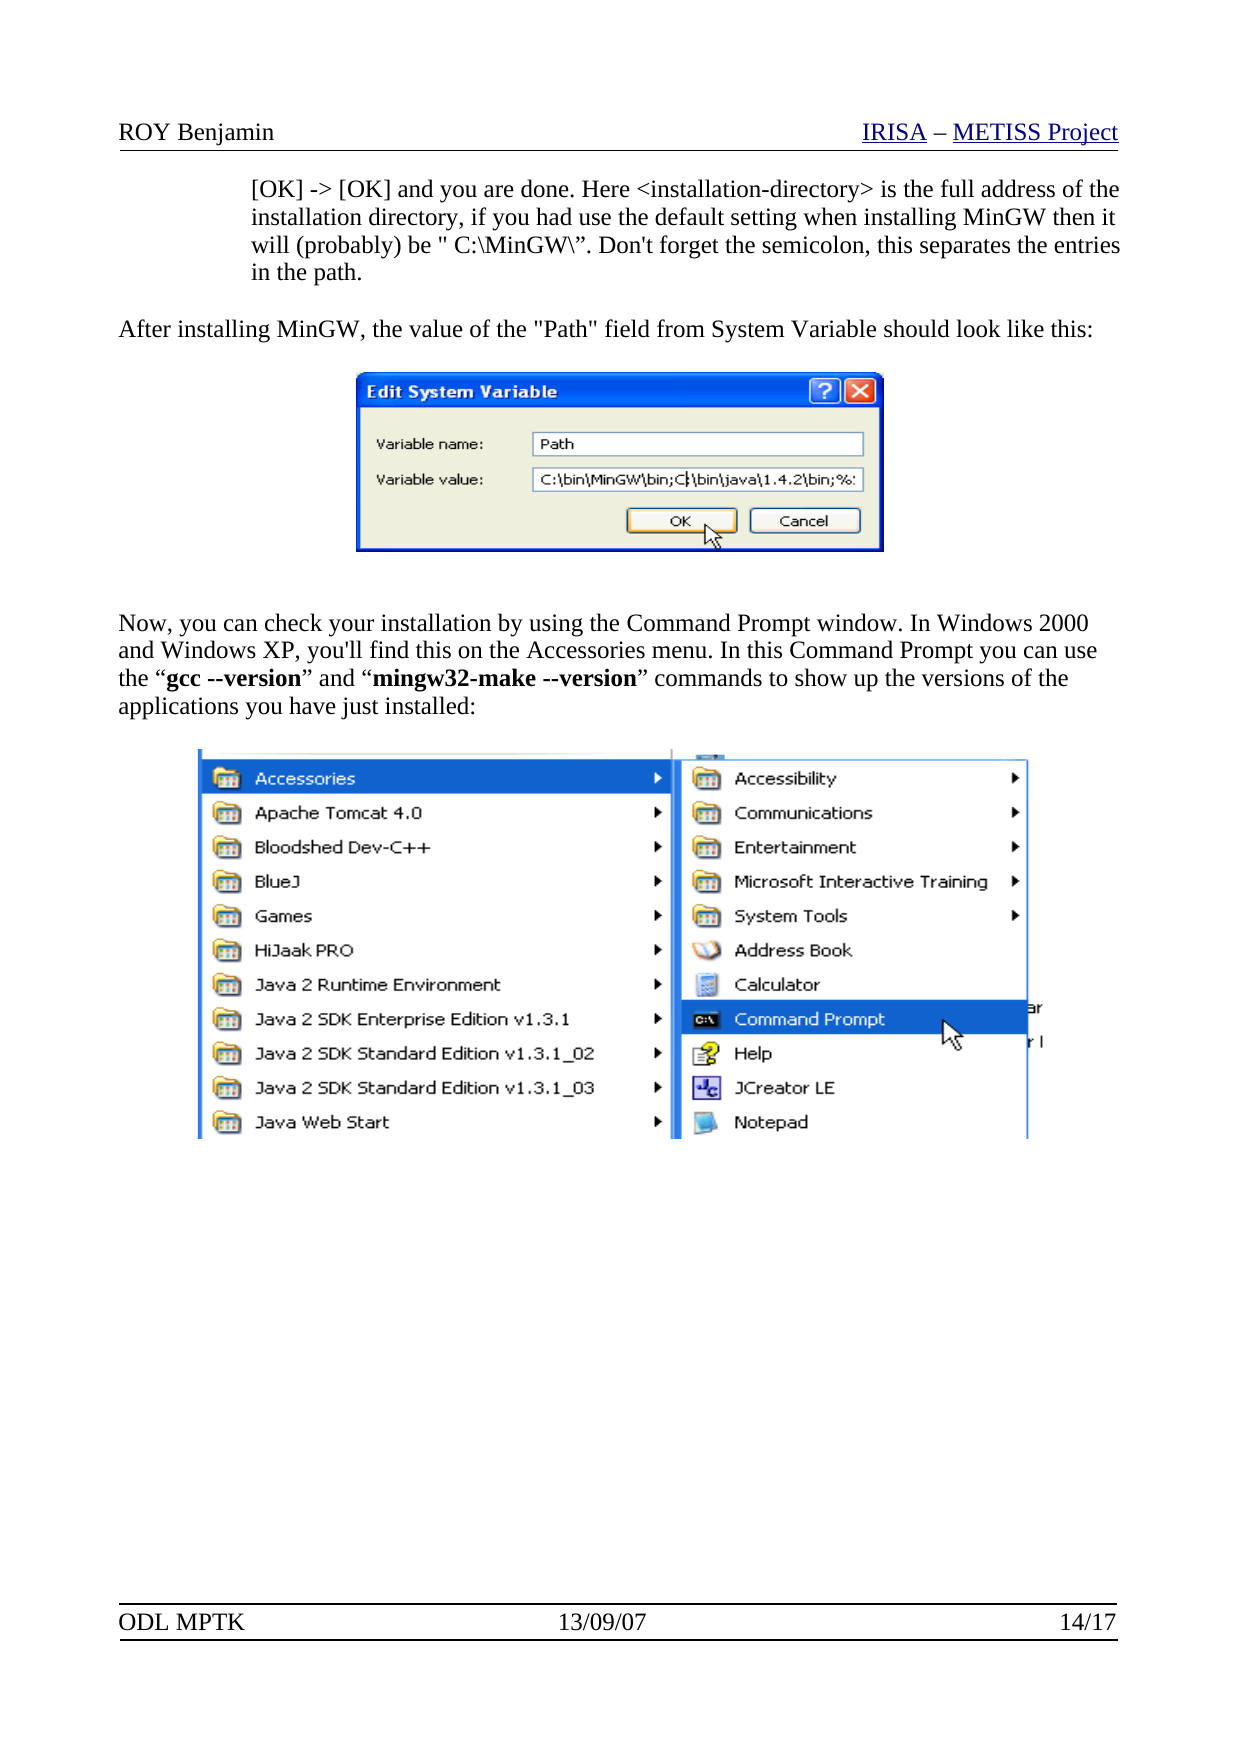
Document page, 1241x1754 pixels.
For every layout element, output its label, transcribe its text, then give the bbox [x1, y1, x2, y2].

picture [197, 749, 1043, 1139]
list Now, you can check your installation by using the Command Prompt window. In Windows 2000 and Windows XP, you'll find this on the Accessories menu. In this Command Prompt you can use the “gcc --version” and “mingw32-make --version” commands to show up the versions of the applications you have just installed: [118, 609, 1122, 720]
list After installing MinGW, the value of the "Path" field from System Variable should look like this: [118, 316, 1122, 343]
picture [356, 372, 884, 552]
list [OK] -> [OK] and you are done. Here <installation-directory> is the full address of the installation directory, if you had use the default setting when installing MinGW then it will (probably) be " C:\MinGW\”. Don't forget the semicolon, this separates the entries in the path. [221, 175, 1122, 286]
